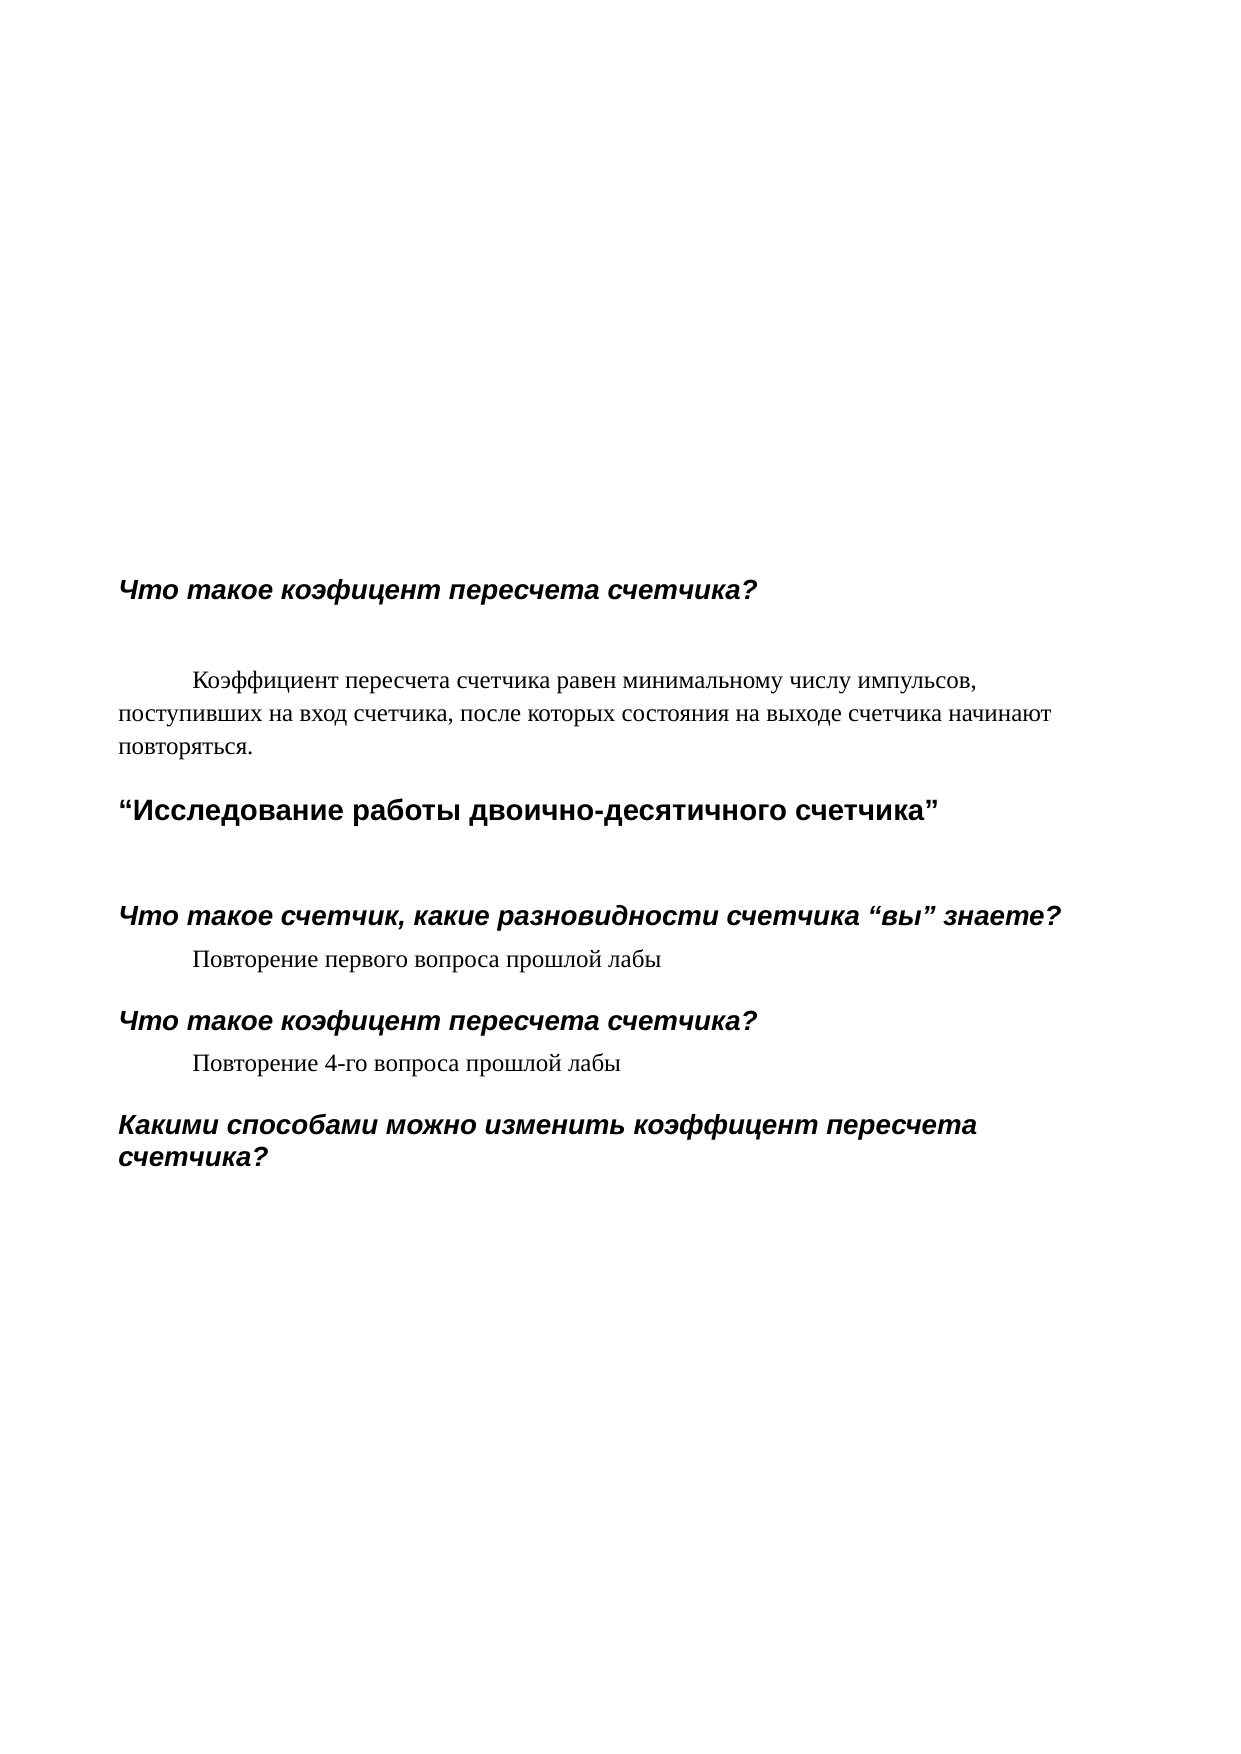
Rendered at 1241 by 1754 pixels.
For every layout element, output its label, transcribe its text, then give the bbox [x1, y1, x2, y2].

subtitle Что такое счетчик, какие разновидности счетчика “вы” знаете? [118, 900, 1122, 932]
subtitle Что такое коэфицент пересчета счетчика? [118, 573, 1122, 605]
subtitle Что такое коэфицент пересчета счетчика? [118, 1004, 1122, 1036]
subtitle Какими способами можно изменить коэффицент пересчета счетчика? [118, 1109, 1122, 1172]
subtitle “Исследование работы двоично-десятичного счетчика” [118, 793, 1122, 827]
text Коэффициент пересчета счетчика равен минимальному числу импульсов, поступивших на вход счетчика, после которых состояния на выходе счетчика начинают повторяться. [118, 665, 1122, 760]
text Повторение 4-го вопроса прошлой лабы [118, 1048, 1122, 1077]
text Повторение первого вопроса прошлой лабы [118, 944, 1122, 973]
